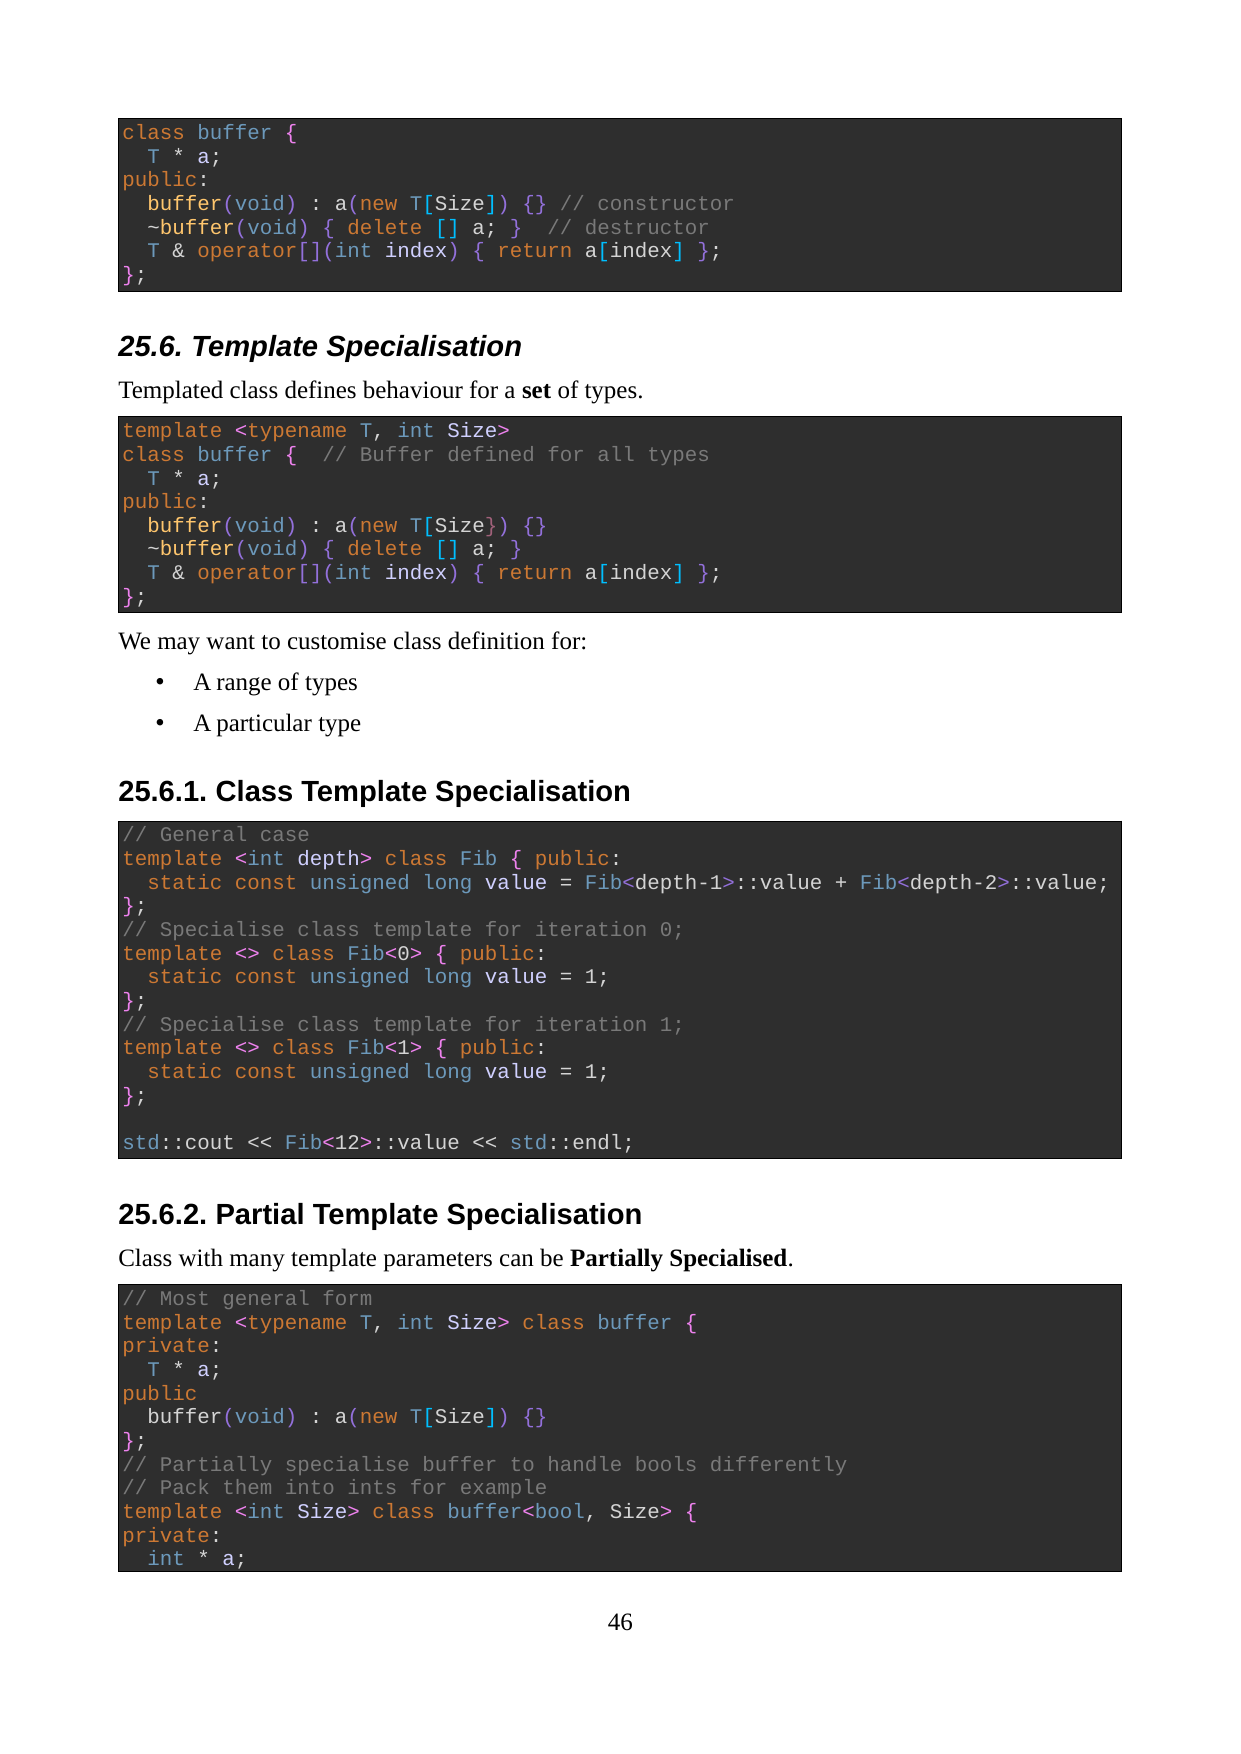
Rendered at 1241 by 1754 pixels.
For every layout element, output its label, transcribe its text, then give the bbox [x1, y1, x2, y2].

text std::cout << Fib<12>::value << std::endl; [119, 1128, 1121, 1158]
text int * a; [119, 1544, 1121, 1571]
text public: [119, 165, 1121, 189]
text public: [119, 487, 1121, 511]
text }; [119, 986, 1121, 1010]
text // Pack them into ints for example [119, 1473, 1121, 1497]
text ~buffer(void) { delete [] a; } // destructor [119, 213, 1121, 236]
text class buffer { // Buffer defined for all types [119, 440, 1121, 463]
text }; [119, 582, 1121, 612]
text T * a; [119, 463, 1121, 487]
text // Partially specialise buffer to handle bools differently [119, 1450, 1121, 1473]
text }; [119, 891, 1121, 915]
text private: [119, 1331, 1121, 1355]
list A range of types [156, 667, 1122, 696]
text T * a; [119, 142, 1121, 165]
text buffer(void) : a(new T[Size}) {} [119, 511, 1121, 534]
subtitle Class Template Specialisation [118, 774, 1122, 808]
text }; [119, 1426, 1121, 1450]
text ~buffer(void) { delete [] a; } [119, 534, 1121, 558]
text T & operator[](int index) { return a[index] }; [119, 558, 1121, 582]
list A particular type [156, 708, 1122, 737]
text // Most general form [119, 1285, 1121, 1308]
text private: [119, 1521, 1121, 1544]
text // General case [119, 822, 1121, 844]
text template <int depth> class Fib { public: [119, 844, 1121, 868]
text static const unsigned long value = 1; [119, 962, 1121, 986]
text // Specialise class template for iteration 0; [119, 915, 1121, 939]
text public [119, 1379, 1121, 1402]
subtitle Partial Template Specialisation [118, 1197, 1122, 1230]
text template <> class Fib<1> { public: [119, 1033, 1121, 1057]
text class buffer { [119, 119, 1121, 142]
text T * a; [119, 1355, 1121, 1379]
text template <> class Fib<0> { public: [119, 939, 1121, 962]
text template <typename T, int Size> class buffer { [119, 1308, 1121, 1331]
text template <typename T, int Size> [119, 417, 1121, 440]
text We may want to customise class definition for: [118, 626, 1122, 654]
text T & operator[](int index) { return a[index] }; [119, 236, 1121, 260]
text template <int Size> class buffer<bool, Size> { [119, 1497, 1121, 1521]
text Templated class defines behaviour for a set of types. [118, 375, 1122, 404]
text // Specialise class template for iteration 1; [119, 1010, 1121, 1033]
text }; [119, 1081, 1121, 1104]
text buffer(void) : a(new T[Size]) {} [119, 1402, 1121, 1426]
text static const unsigned long value = 1; [119, 1057, 1121, 1081]
subtitle Template Specialisation [118, 329, 1122, 362]
text buffer(void) : a(new T[Size]) {} // constructor [119, 189, 1121, 213]
text }; [119, 260, 1121, 291]
text Class with many template parameters can be Partially Specialised. [118, 1243, 1122, 1272]
text static const unsigned long value = Fib<depth-1>::value + Fib<depth-2>::value; [119, 868, 1121, 891]
